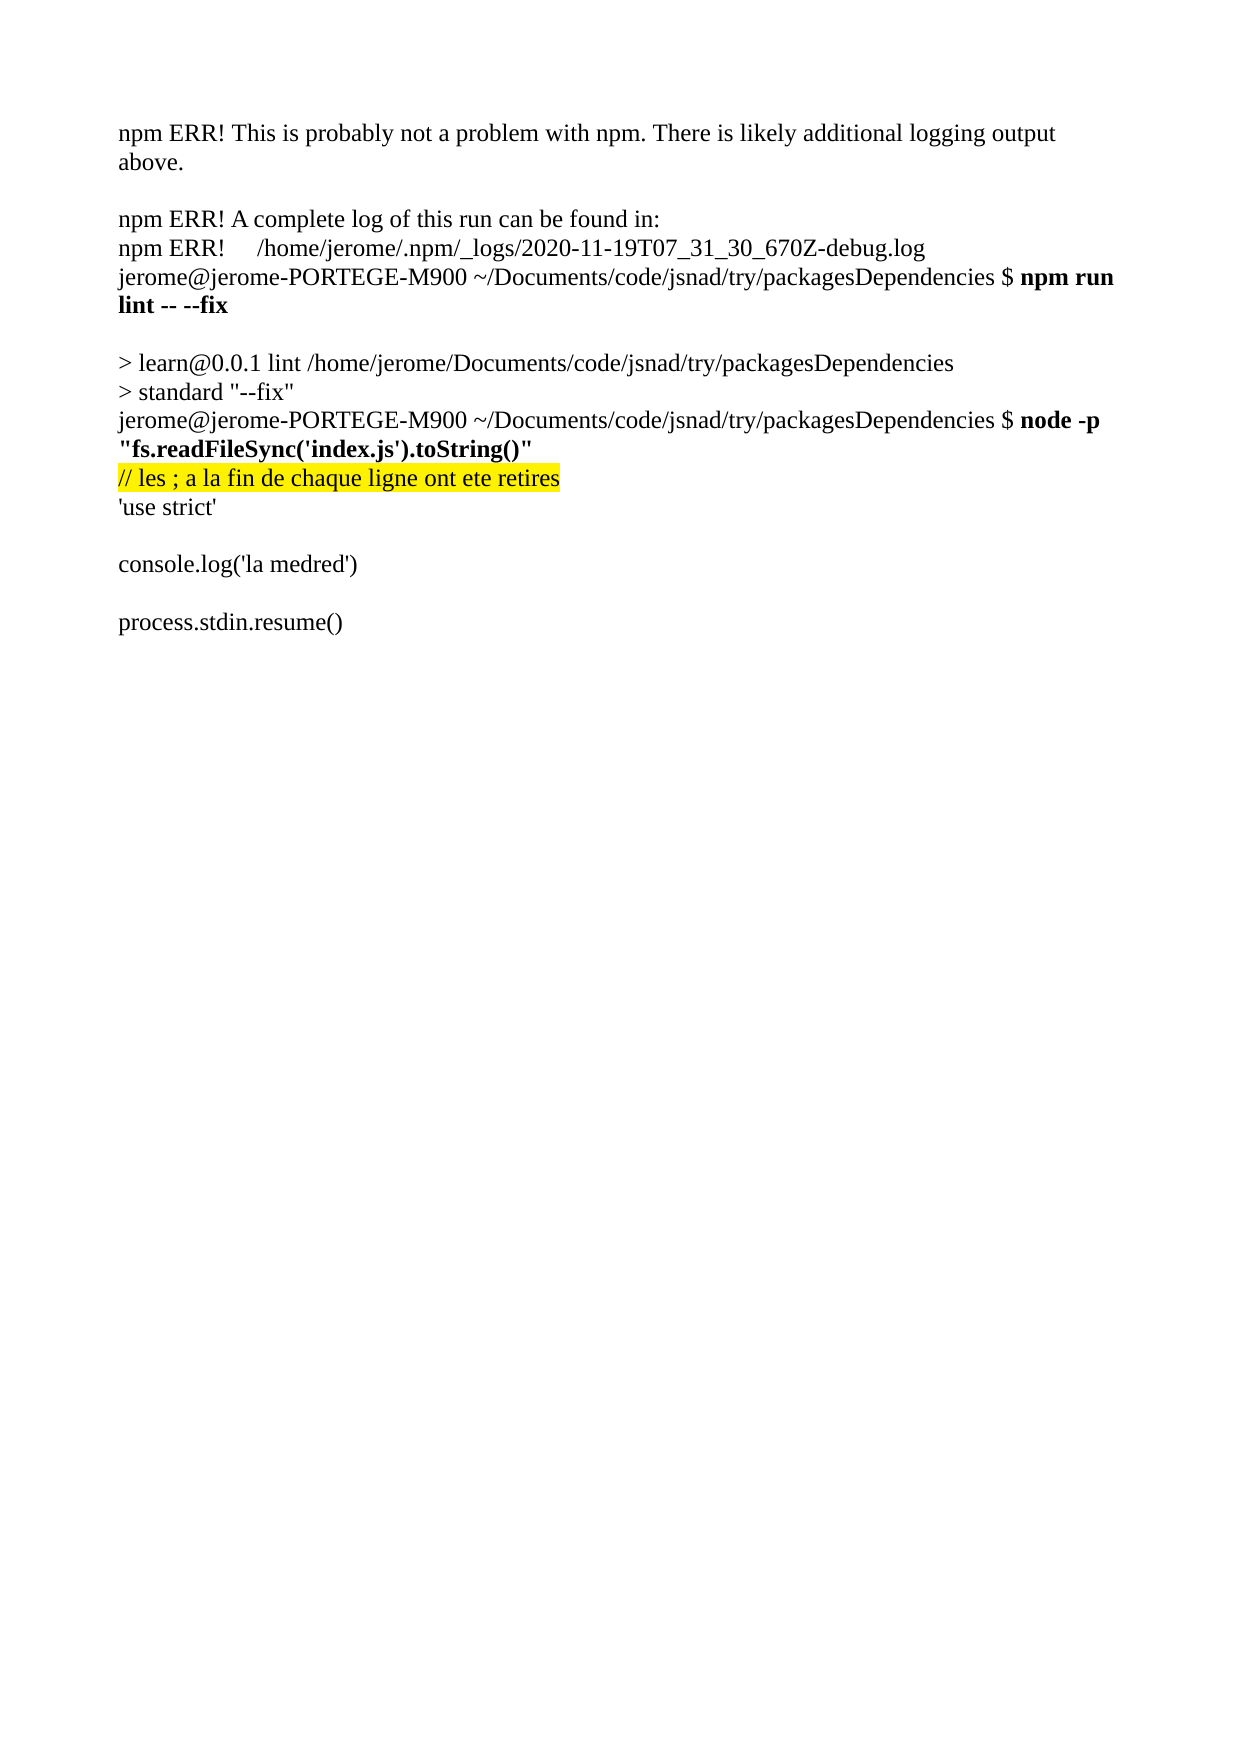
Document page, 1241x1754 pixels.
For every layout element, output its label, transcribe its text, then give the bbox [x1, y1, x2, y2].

text npm ERR! /home/jerome/.npm/_logs/2020-11-19T07_31_30_670Z-debug.log [118, 233, 1122, 262]
text // les ; a la fin de chaque ligne ont ete retires [118, 463, 1122, 492]
text jerome@jerome-PORTEGE-M900 ~/Documents/code/jsnad/try/packagesDependencies $ npm run lint -- --fix [118, 262, 1122, 319]
text jerome@jerome-PORTEGE-M900 ~/Documents/code/jsnad/try/packagesDependencies $ node -p "fs.readFileSync('index.js').toString()" [118, 406, 1122, 463]
text > learn@0.0.1 lint /home/jerome/Documents/code/jsnad/try/packagesDependencies [118, 348, 1122, 377]
text > standard "--fix" [118, 377, 1122, 406]
text npm ERR! A complete log of this run can be found in: [118, 204, 1122, 233]
text npm ERR! This is probably not a problem with npm. There is likely additional logging output above. [118, 118, 1122, 176]
text console.log('la medred') [118, 549, 1122, 578]
text 'use strict' [118, 492, 1122, 521]
text process.stdin.resume() [118, 607, 1122, 636]
